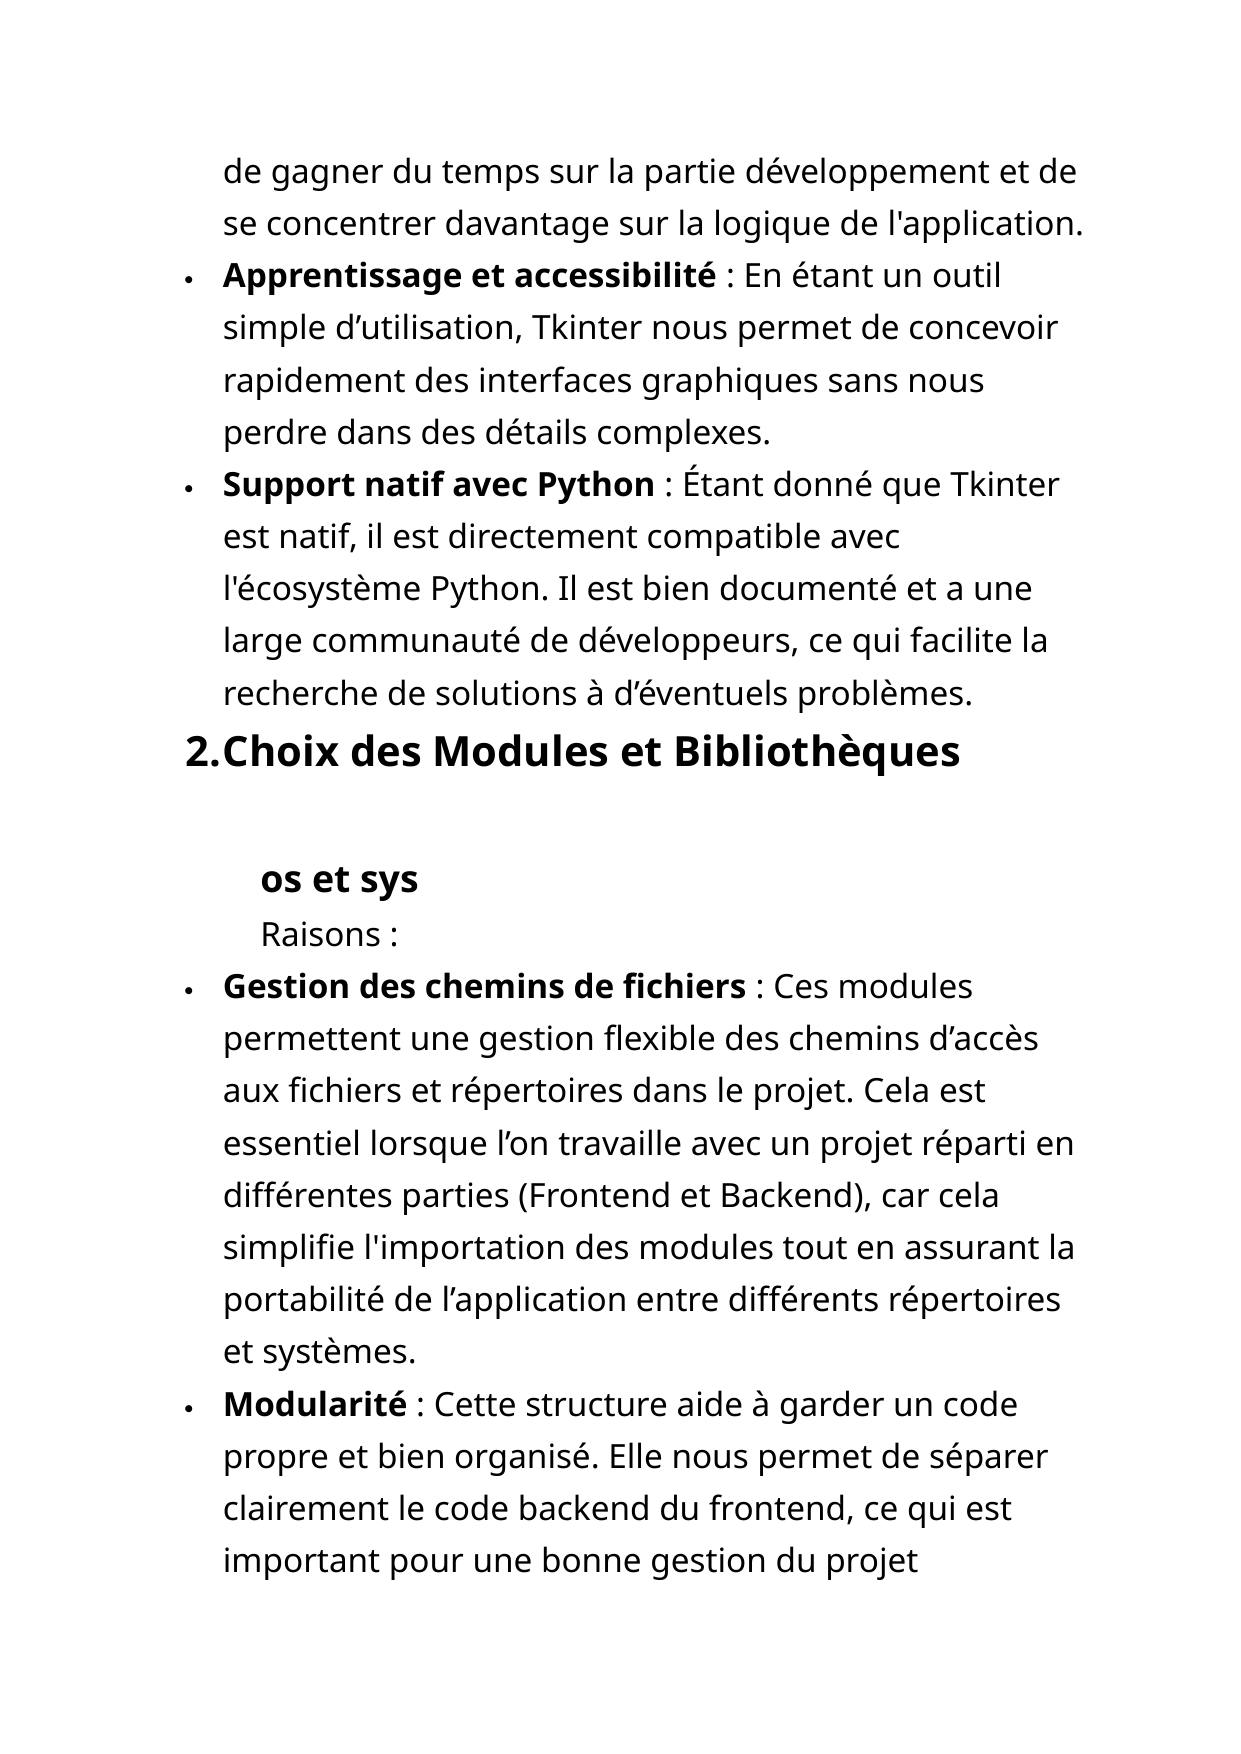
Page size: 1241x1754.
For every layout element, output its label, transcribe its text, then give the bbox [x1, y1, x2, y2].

list Modularité : Cette structure aide à garder un code propre et bien organisé. Elle nous permet de séparer clairement le code backend du frontend, ce qui est important pour une bonne gestion du projet [185, 1380, 1093, 1582]
list de gagner du temps sur la partie développement et de se concentrer davantage sur la logique de l'application. [185, 148, 1093, 245]
list Gestion des chemins de fichiers : Ces modules permettent une gestion flexible des chemins d’accès aux fichiers et répertoires dans le projet. Cela est essentiel lorsque l’on travaille avec un projet réparti en différentes parties (Frontend et Backend), car cela simplifie l'importation des modules tout en assurant la portabilité de l’application entre différents répertoires et systèmes. [185, 963, 1093, 1374]
list Choix des Modules et Bibliothèques [185, 722, 1093, 778]
list os et sys [260, 852, 1093, 903]
list Raisons : [260, 911, 1093, 956]
list Support natif avec Python : Étant donné que Tkinter est natif, il est directement compatible avec l'écosystème Python. Il est bien documenté et a une large communauté de développeurs, ce qui facilite la recherche de solutions à d’éventuels problèmes. [185, 461, 1093, 715]
list Apprentissage et accessibilité : En étant un outil simple d’utilisation, Tkinter nous permet de concevoir rapidement des interfaces graphiques sans nous perdre dans des détails complexes. [185, 252, 1093, 454]
